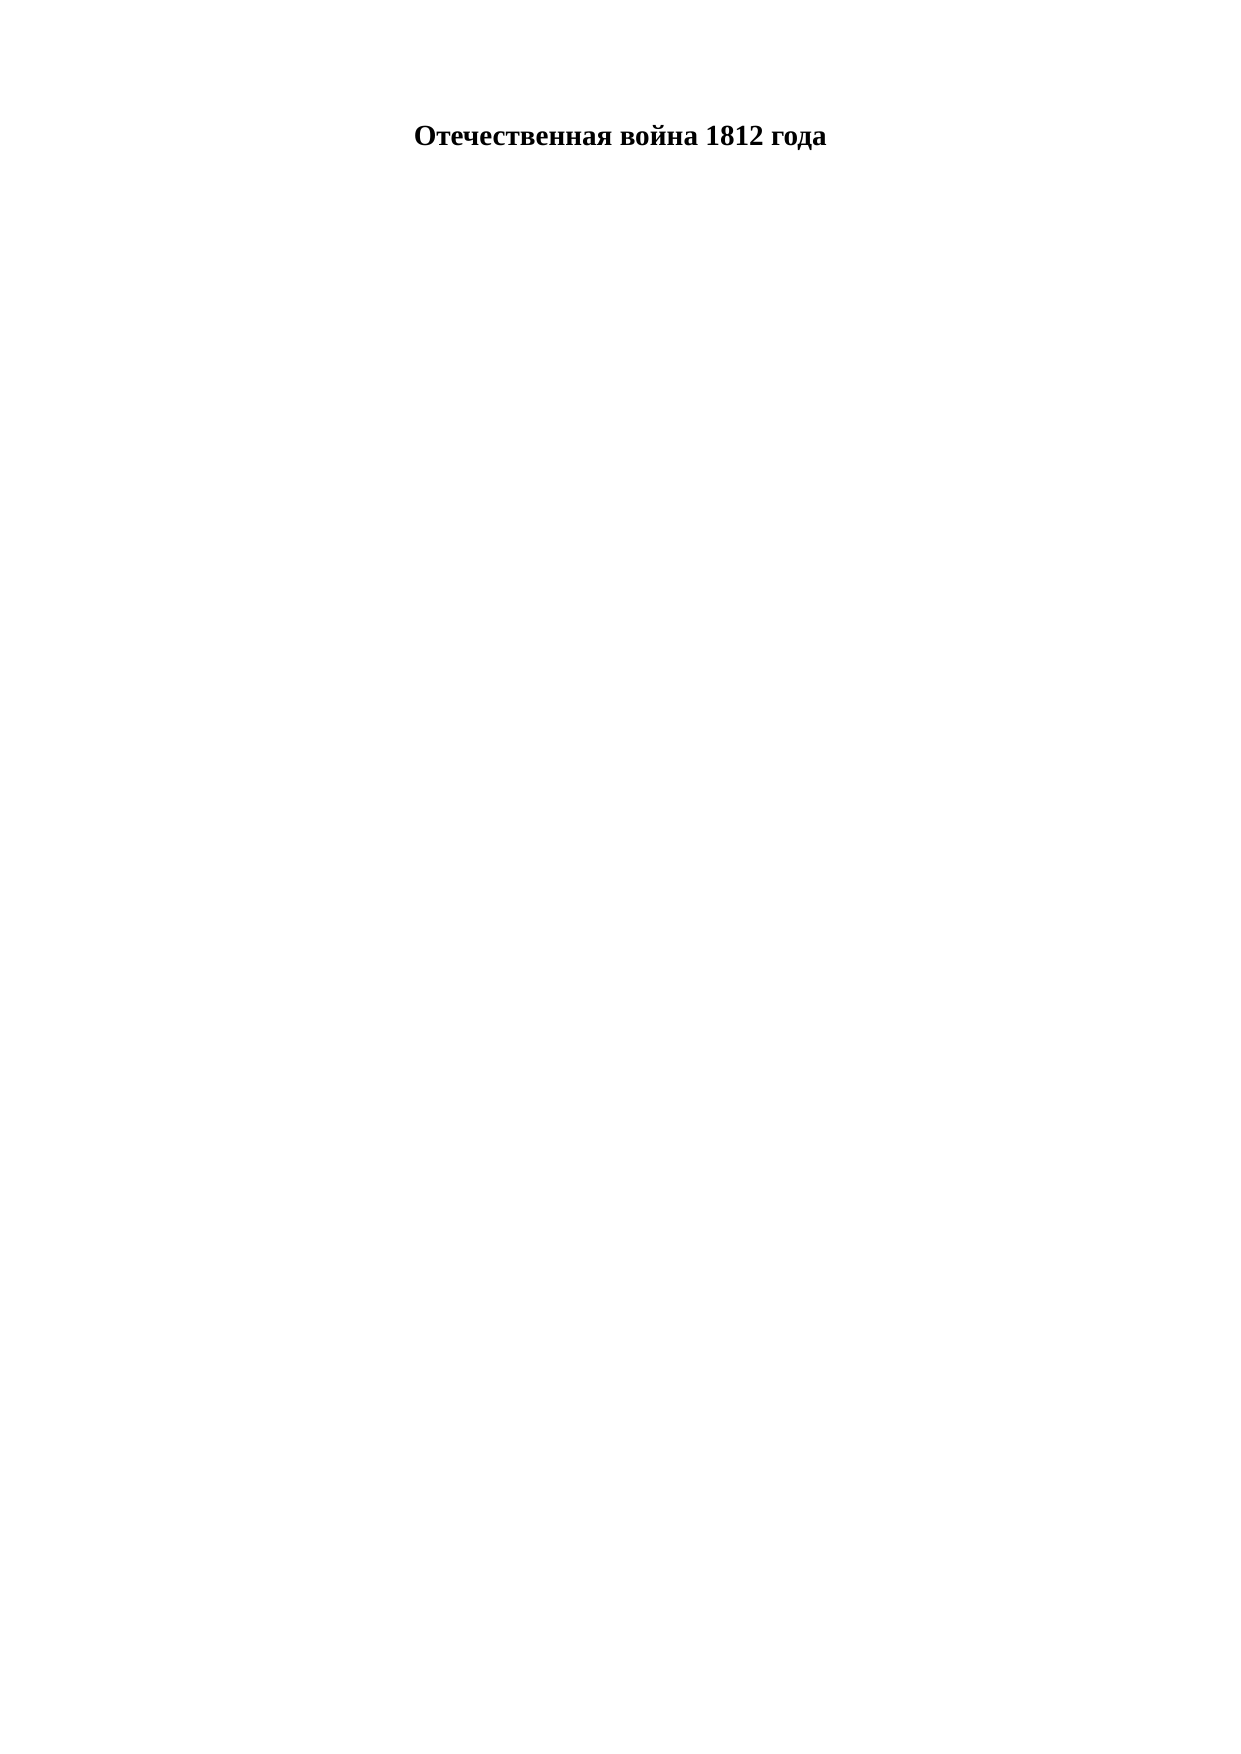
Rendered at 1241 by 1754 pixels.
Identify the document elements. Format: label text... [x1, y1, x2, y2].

text Отечественная война 1812 года [118, 118, 1122, 152]
